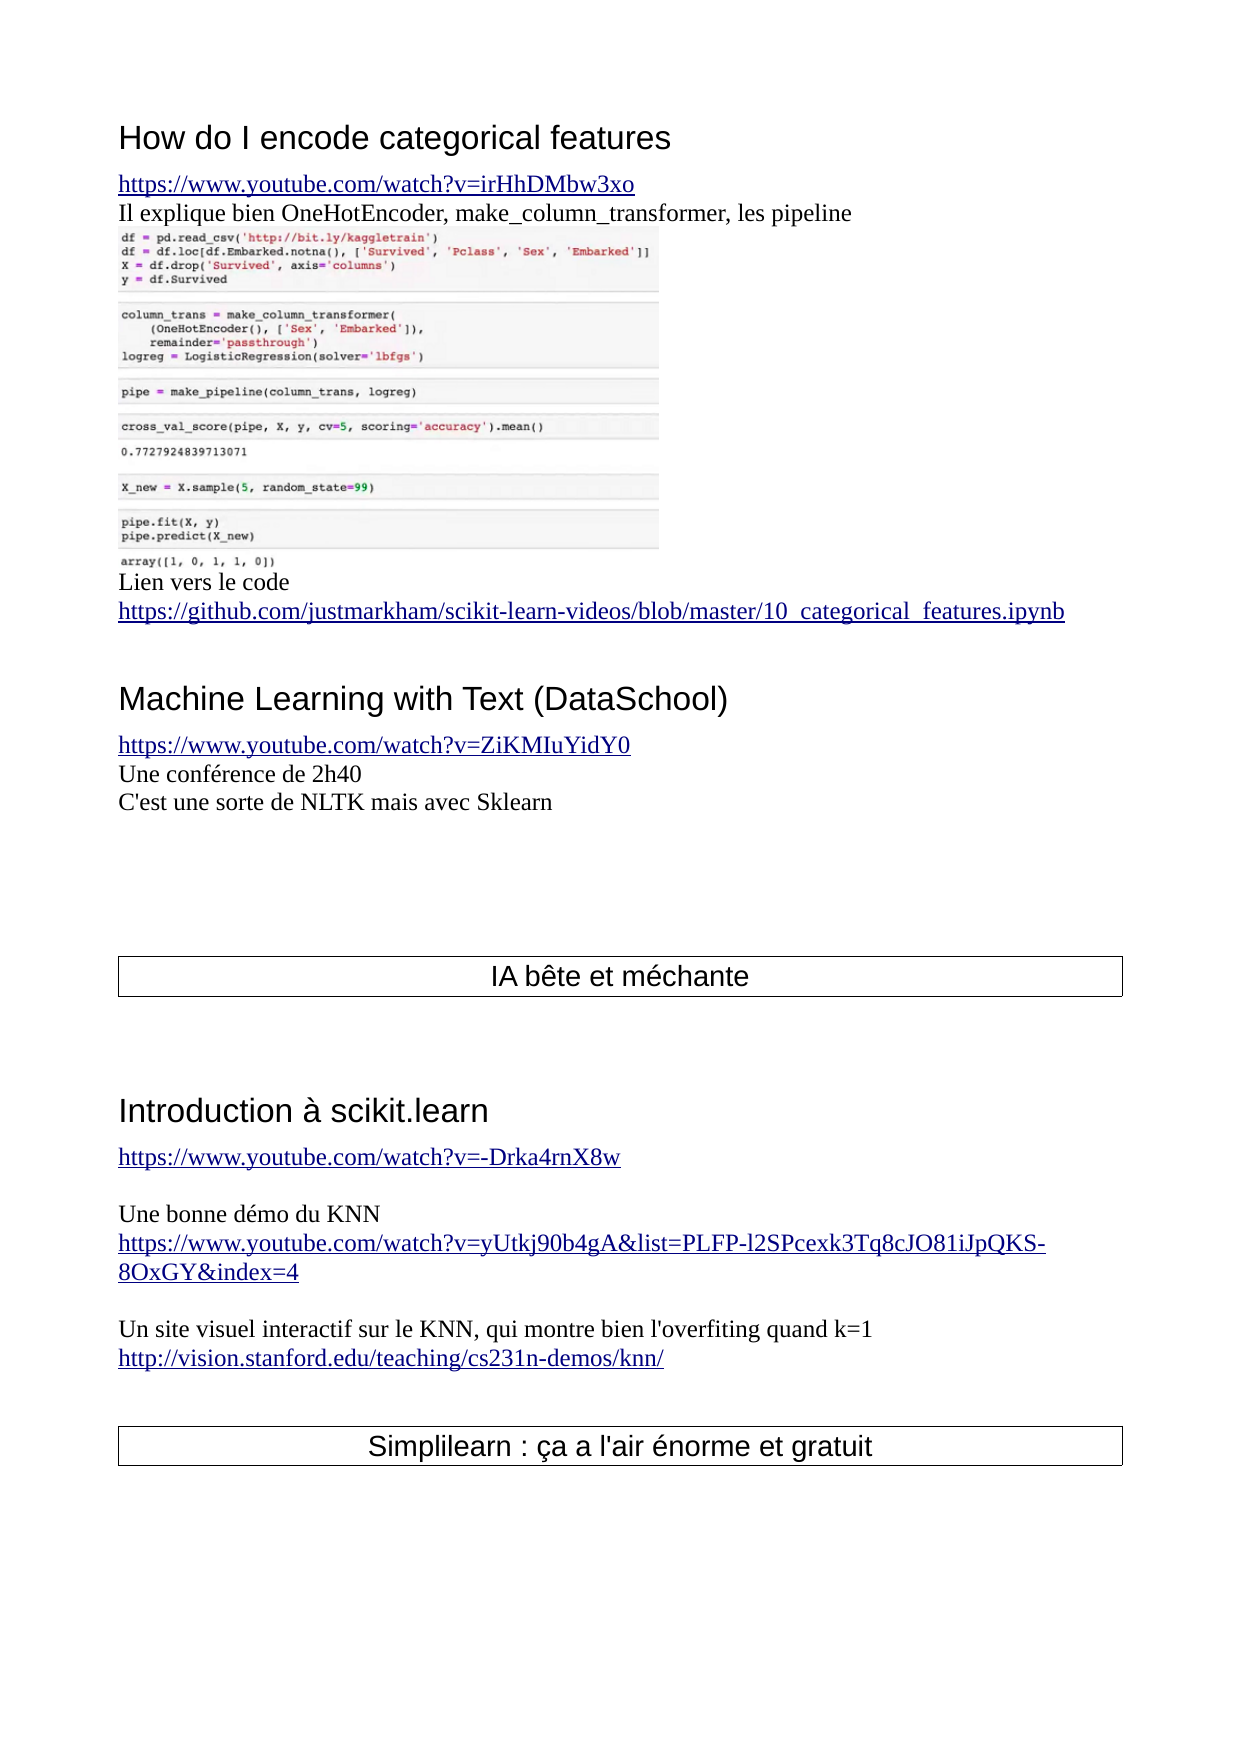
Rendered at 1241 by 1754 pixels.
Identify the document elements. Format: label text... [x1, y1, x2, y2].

text https://github.com/justmarkham/scikit-learn-videos/blob/master/10_categorical_features.ipynb [118, 596, 1122, 625]
subtitle Introduction à scikit.learn [118, 1091, 1122, 1129]
text Un site visuel interactif sur le KNN, qui montre bien l'overfiting quand k=1 [118, 1314, 1122, 1343]
subtitle IA bête et méchante [119, 957, 1122, 996]
text https://www.youtube.com/watch?v=ZiKMIuYidY0 [118, 730, 1122, 759]
text Lien vers le code [118, 567, 1122, 596]
text Une bonne démo du KNN [118, 1199, 1122, 1228]
text C'est une sorte de NLTK mais avec Sklearn [118, 787, 1122, 816]
subtitle Simplilearn : ça a l'air énorme et gratuit [119, 1427, 1122, 1465]
text https://www.youtube.com/watch?v=yUtkj90b4gA&list=PLFP-l2SPcexk3Tq8cJO81iJpQKS-8OxGY&index=4 [118, 1228, 1122, 1286]
text Une conférence de 2h40 [118, 759, 1122, 787]
text Il explique bien OneHotEncoder, make_column_transformer, les pipeline [118, 198, 1122, 227]
text https://www.youtube.com/watch?v=irHhDMbw3xo [118, 169, 1122, 198]
text http://vision.stanford.edu/teaching/cs231n-demos/knn/ [118, 1343, 1122, 1372]
subtitle How do I encode categorical features [118, 118, 1122, 157]
subtitle Machine Learning with Text (DataSchool) [118, 679, 1122, 717]
text https://www.youtube.com/watch?v=-Drka4rnX8w [118, 1142, 1122, 1171]
